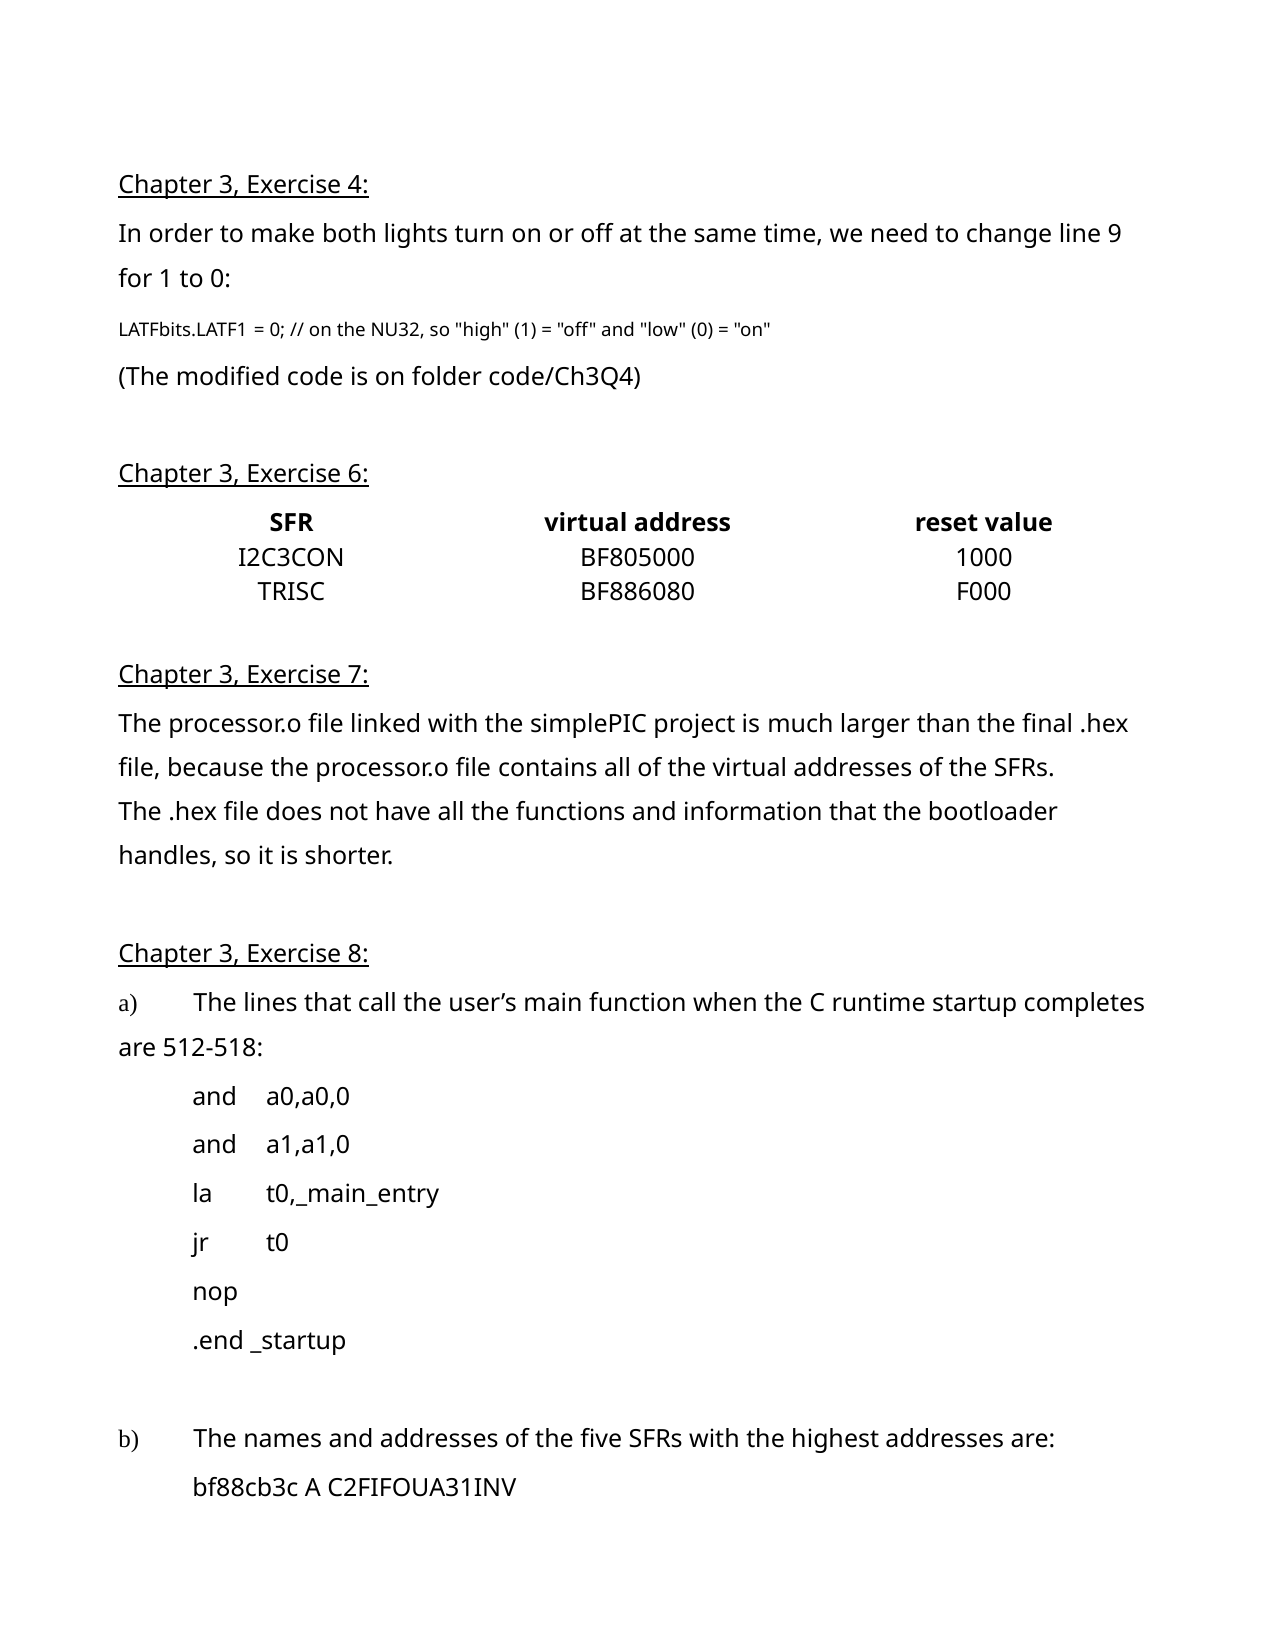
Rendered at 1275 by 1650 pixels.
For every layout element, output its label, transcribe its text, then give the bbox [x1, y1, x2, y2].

text Chapter 3, Exercise 4: [118, 167, 1157, 201]
text Chapter 3, Exercise 6: [118, 456, 1157, 490]
text nop [118, 1274, 1157, 1308]
list bf88cb3c A C2FIFOUA31INV [118, 1470, 1157, 1504]
text la t0,_main_entry [118, 1176, 1157, 1210]
text In order to make both lights turn on or off at the same time, we need to change line 9 for 1 to 0: [118, 216, 1157, 294]
list The names and addresses of the five SFRs with the highest addresses are: [118, 1421, 1157, 1455]
table_header SFR [118, 505, 464, 539]
table_cell 1000 [811, 539, 1157, 573]
text and a0,a0,0 [118, 1078, 1157, 1112]
table_cell BF886080 [464, 573, 811, 607]
text Chapter 3, Exercise 8: [118, 936, 1157, 970]
list The lines that call the user’s main function when the C runtime startup completes are 512-518: [118, 985, 1157, 1063]
text (The modified code is on folder code/Ch3Q4) [118, 358, 1157, 392]
table_cell BF805000 [464, 539, 811, 573]
table_cell I2C3CON [118, 539, 464, 573]
table_header virtual address [464, 505, 811, 539]
text LATFbits.LATF1 = 0; // on the NU32, so "high" (1) = "off" and "low" (0) = "on" [118, 309, 1157, 343]
text and a1,a1,0 [118, 1127, 1157, 1161]
table_cell TRISC [118, 573, 464, 607]
text The processor.o file linked with the simplePIC project is much larger than the final .hex file, because the processor.o file contains all of the virtual addresses of the SFRs. The .hex file does not have all the functions and information that the bootloader handles, so it is shorter. [118, 705, 1157, 872]
table_header reset value [811, 505, 1157, 539]
table_cell F000 [811, 573, 1157, 607]
text jr t0 [118, 1225, 1157, 1259]
text .end _startup [118, 1323, 1157, 1357]
text Chapter 3, Exercise 7: [118, 656, 1157, 690]
